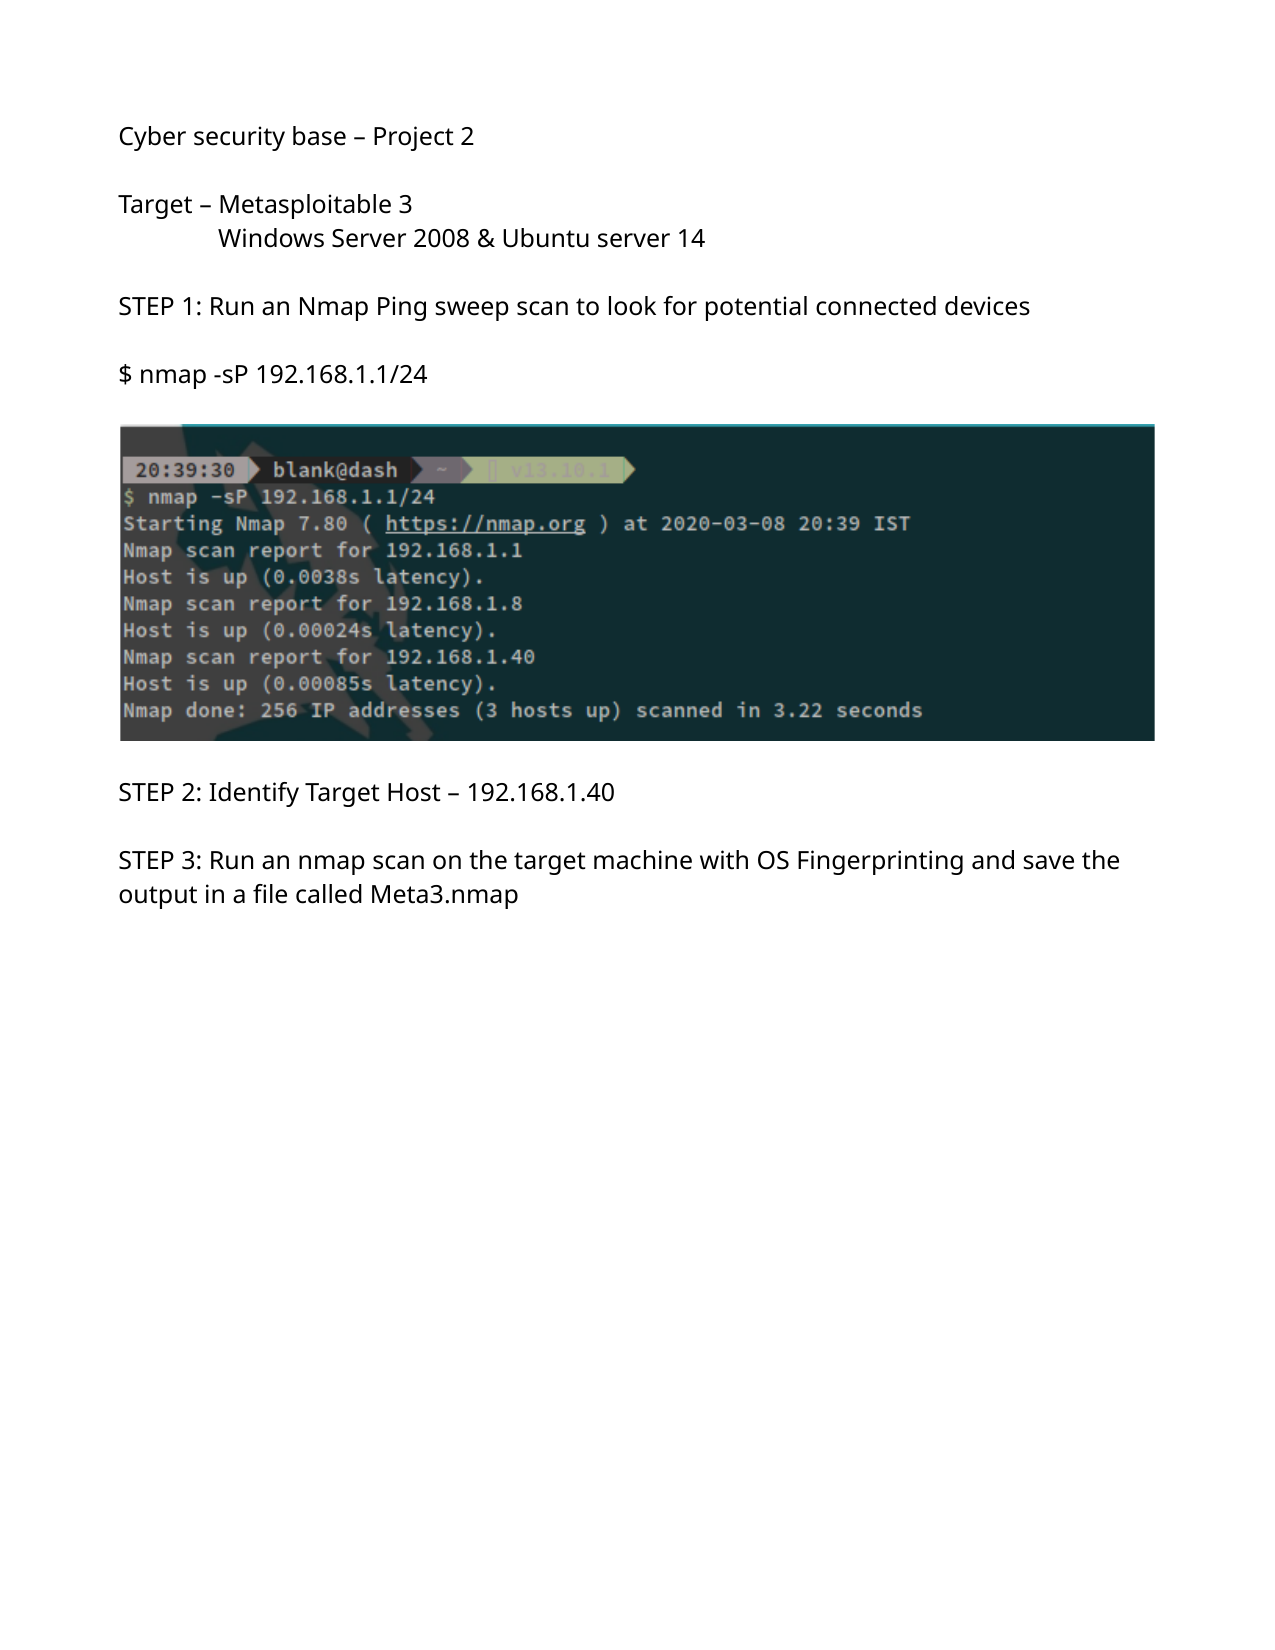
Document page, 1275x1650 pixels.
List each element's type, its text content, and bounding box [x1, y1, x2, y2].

text Target – Metasploitable 3 [118, 186, 1157, 220]
text Windows Server 2008 & Ubuntu server 14 [118, 220, 1157, 254]
text STEP 1: Run an Nmap Ping sweep scan to look for potential connected devices [118, 288, 1157, 322]
text STEP 2: Identify Target Host – 192.168.1.40 [118, 774, 1157, 808]
text STEP 3: Run an nmap scan on the target machine with OS Fingerprinting and save the output in a file called Meta3.nmap [118, 842, 1157, 911]
picture [120, 424, 1155, 741]
text $ nmap -sP 192.168.1.1/24 [118, 357, 1157, 391]
text Cyber security base – Project 2 [118, 118, 1157, 152]
